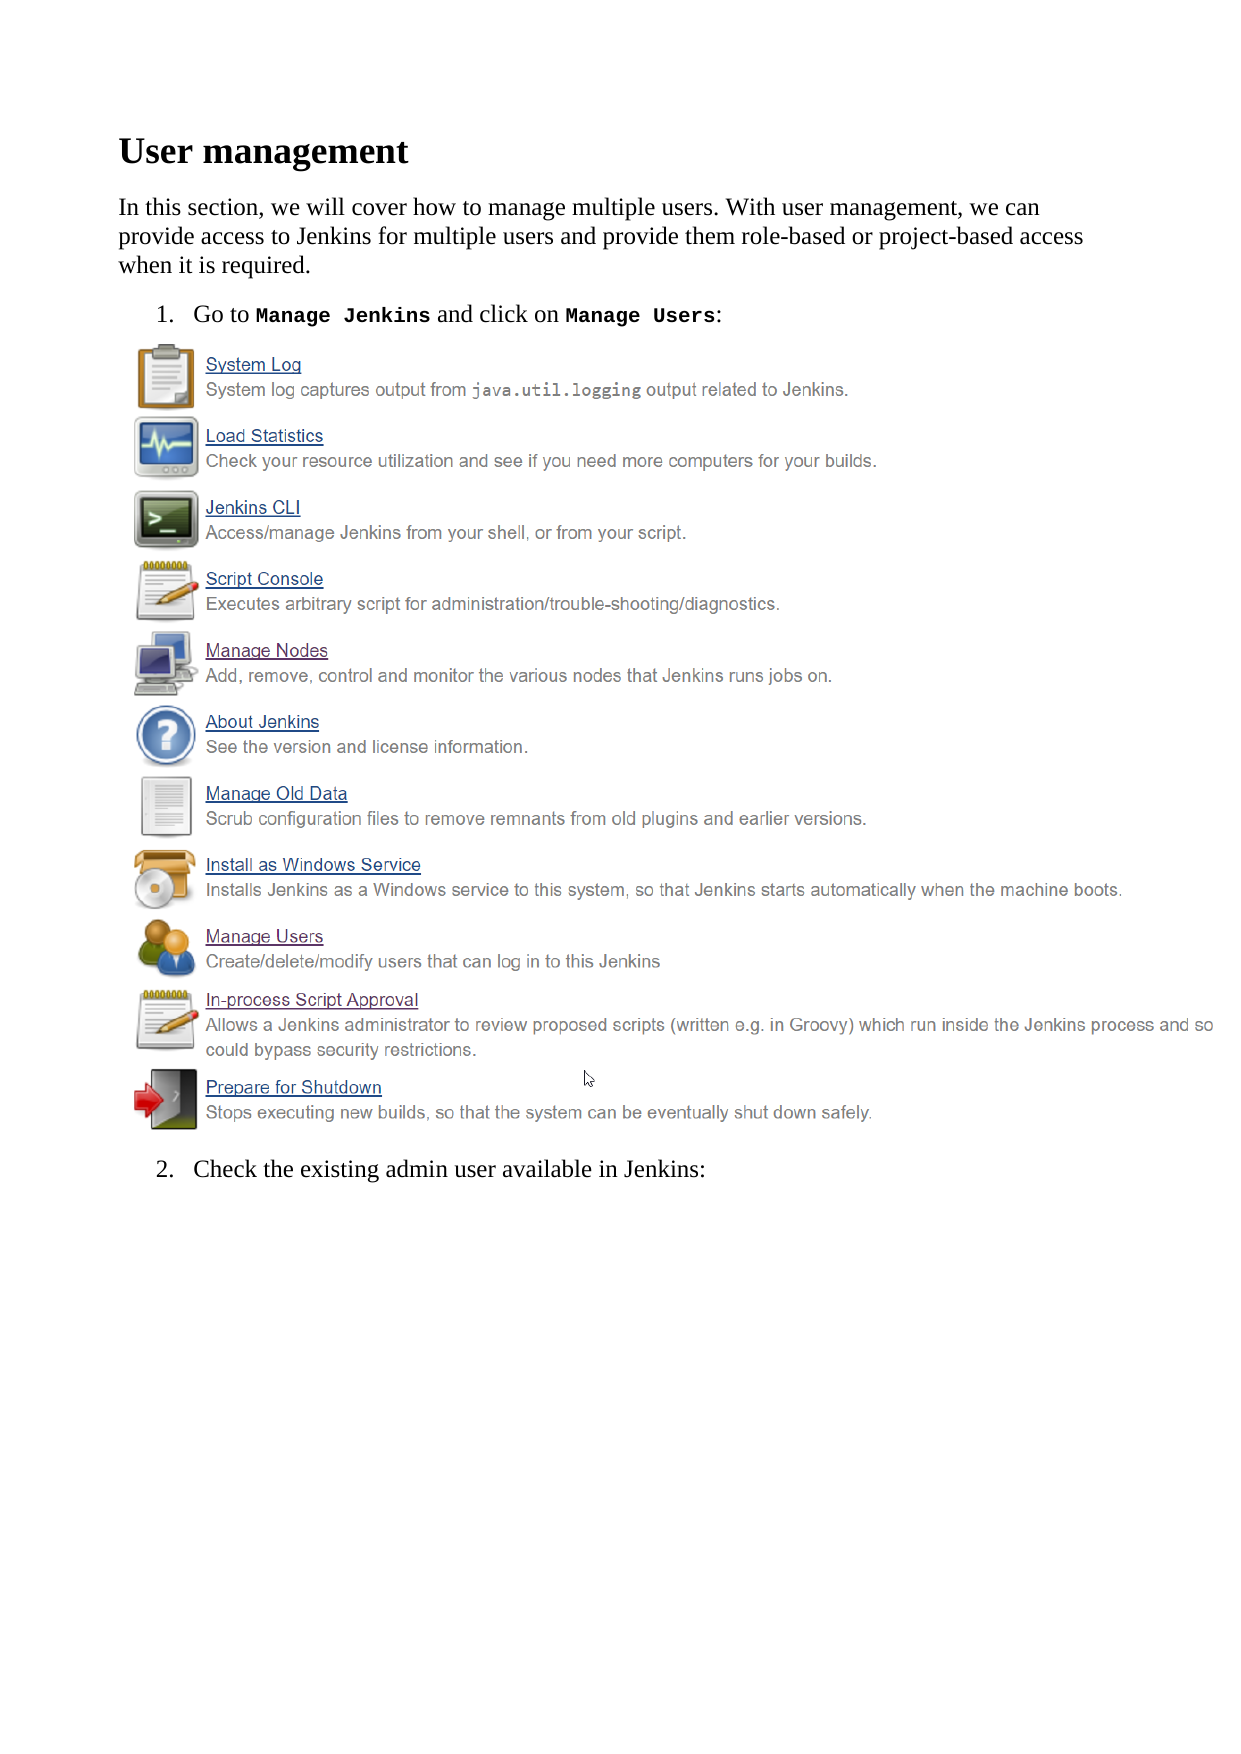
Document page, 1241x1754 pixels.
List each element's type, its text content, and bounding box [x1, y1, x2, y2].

list Check the existing admin user available in Jenkins: [156, 1154, 1122, 1183]
text In this section, we will cover how to manage multiple users. With user management, we can provide access to Jenkins for multiple users and provide them role-based or project-based access when it is required. [118, 192, 1122, 279]
list Go to Manage Jenkins and click on Manage Users: [156, 299, 1122, 329]
text User management [118, 128, 1122, 172]
